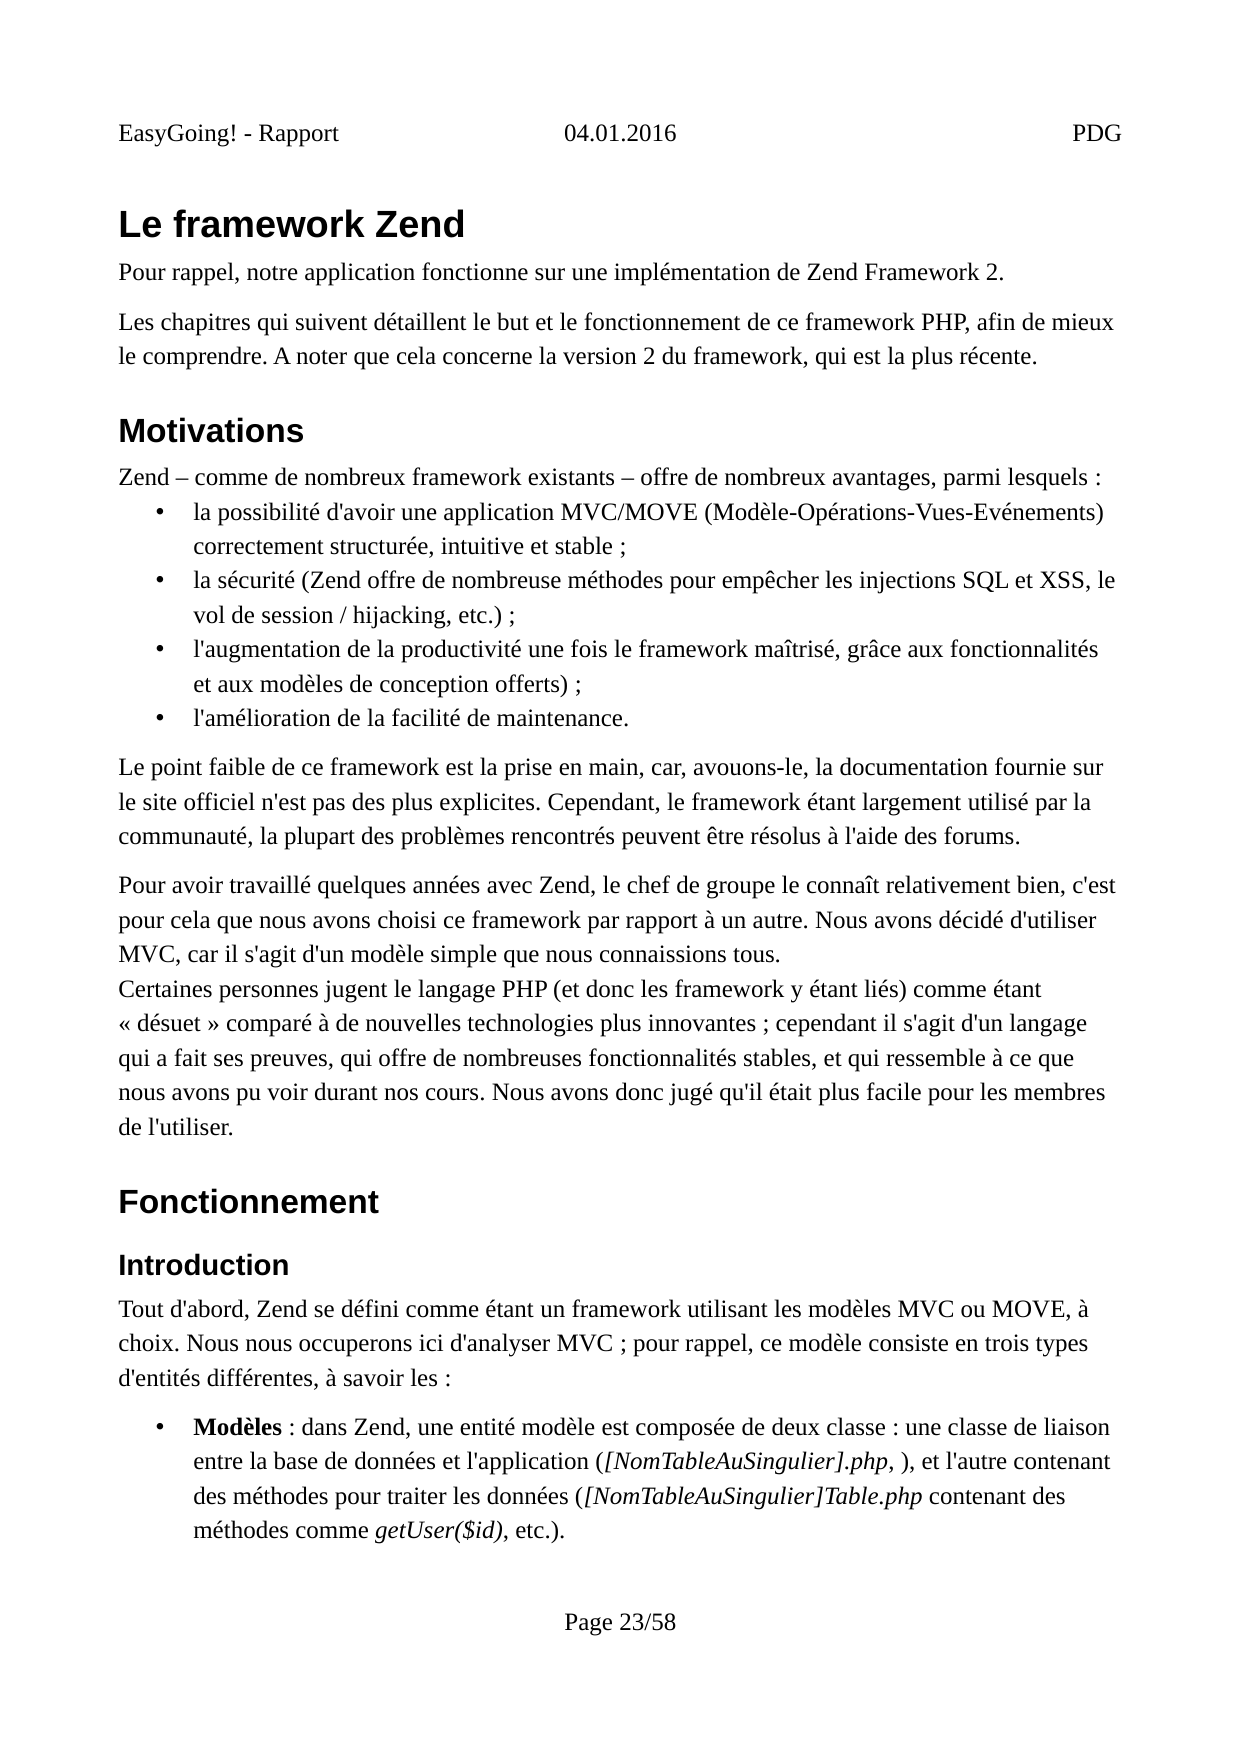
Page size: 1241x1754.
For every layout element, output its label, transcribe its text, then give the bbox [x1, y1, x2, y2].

text Zend – comme de nombreux framework existants – offre de nombreux avantages, parmi lesquels : [118, 462, 1122, 491]
text Tout d'abord, Zend se défini comme étant un framework utilisant les modèles MVC ou MOVE, à choix. Nous nous occuperons ici d'analyser MVC ; pour rappel, ce modèle consiste en trois types d'entités différentes, à savoir les : [118, 1294, 1122, 1391]
text Le point faible de ce framework est la prise en main, car, avouons-le, la documentation fournie sur le site officiel n'est pas des plus explicites. Cependant, le framework étant largement utilisé par la communauté, la plupart des problèmes rencontrés peuvent être résolus à l'aide des forums. [118, 752, 1122, 850]
text Les chapitres qui suivent détaillent le but et le fonctionnement de ce framework PHP, afin de mieux le comprendre. A noter que cela concerne la version 2 du framework, qui est la plus récente. [118, 307, 1122, 370]
subtitle Introduction [118, 1247, 1122, 1281]
list Modèles : dans Zend, une entité modèle est composée de deux classe : une classe de liaison entre la base de données et l'application ([NomTableAuSingulier].php, ), et l'autre contenant des méthodes pour traiter les données ([NomTableAuSingulier]Table.php contenant des méthodes comme getUser($id), etc.). [156, 1412, 1122, 1544]
list l'amélioration de la facilité de maintenance. [156, 703, 1122, 732]
text Pour avoir travaillé quelques années avec Zend, le chef de groupe le connaît relativement bien, c'est pour cela que nous avons choisi ce framework par rapport à un autre. Nous avons décidé d'utiliser MVC, car il s'agit d'un modèle simple que nous connaissions tous. Certaines personnes jugent le langage PHP (et donc les framework y étant liés) comme étant « désuet » comparé à de nouvelles technologies plus innovantes ; cependant il s'agit d'un langage qui a fait ses preuves, qui offre de nombreuses fonctionnalités stables, et qui ressemble à ce que nous avons pu voir durant nos cours. Nous avons donc jugé qu'il était plus facile pour les membres de l'utiliser. [118, 871, 1122, 1141]
subtitle Le framework Zend [118, 201, 1122, 245]
subtitle Fonctionnement [118, 1182, 1122, 1220]
list l'augmentation de la productivité une fois le framework maîtrisé, grâce aux fonctionnalités et aux modèles de conception offerts) ; [156, 634, 1122, 698]
list la sécurité (Zend offre de nombreuse méthodes pour empêcher les injections SQL et XSS, le vol de session / hijacking, etc.) ; [156, 566, 1122, 629]
subtitle Motivations [118, 411, 1122, 449]
text Pour rappel, notre application fonctionne sur une implémentation de Zend Framework 2. [118, 257, 1122, 286]
list la possibilité d'avoir une application MVC/MOVE (Modèle-Opérations-Vues-Evénements) correctement structurée, intuitive et stable ; [156, 497, 1122, 560]
